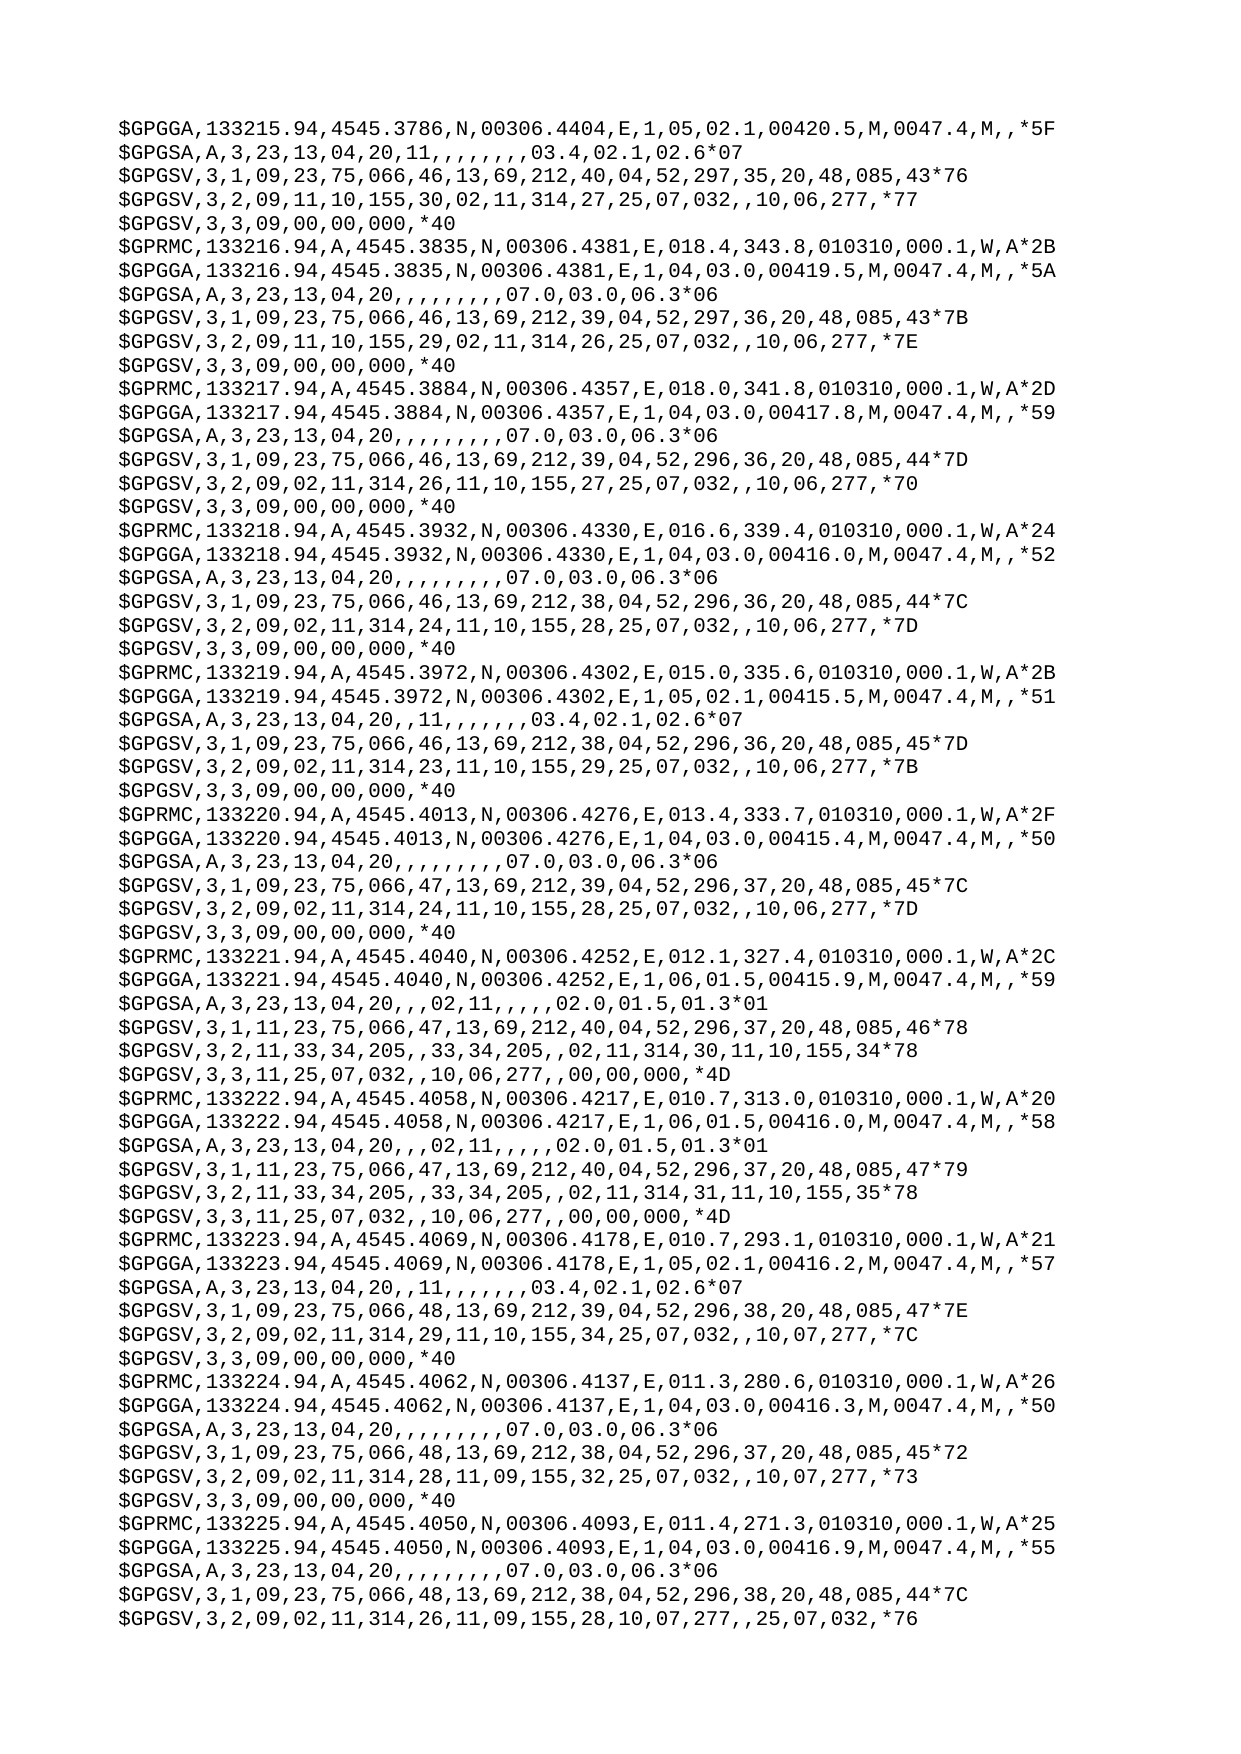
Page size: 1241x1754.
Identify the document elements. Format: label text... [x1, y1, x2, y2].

text $GPGSV,3,2,09,11,10,155,29,02,11,314,26,25,07,032,,10,06,277,*7E [118, 331, 1122, 354]
text $GPGGA,133216.94,4545.3835,N,00306.4381,E,1,04,03.0,00419.5,M,0047.4,M,,*5A [118, 260, 1122, 284]
text $GPGSA,A,3,23,13,04,20,,,02,11,,,,,02.0,01.5,01.3*01 [118, 1135, 1122, 1158]
text $GPRMC,133222.94,A,4545.4058,N,00306.4217,E,010.7,313.0,010310,000.1,W,A*20 [118, 1088, 1122, 1111]
text $GPGSV,3,2,09,02,11,314,26,11,10,155,27,25,07,032,,10,06,277,*70 [118, 473, 1122, 496]
text $GPGSV,3,1,09,23,75,066,47,13,69,212,39,04,52,296,37,20,48,085,45*7C [118, 875, 1122, 898]
text $GPGGA,133217.94,4545.3884,N,00306.4357,E,1,04,03.0,00417.8,M,0047.4,M,,*59 [118, 402, 1122, 426]
text $GPGSA,A,3,23,13,04,20,,,,,,,,,07.0,03.0,06.3*06 [118, 567, 1122, 591]
text $GPGSV,3,1,09,23,75,066,46,13,69,212,38,04,52,296,36,20,48,085,45*7D [118, 733, 1122, 757]
text $GPGSA,A,3,23,13,04,20,,,,,,,,,07.0,03.0,06.3*06 [118, 1561, 1122, 1584]
text $GPRMC,133218.94,A,4545.3932,N,00306.4330,E,016.6,339.4,010310,000.1,W,A*24 [118, 520, 1122, 544]
text $GPGSV,3,3,09,00,00,000,*40 [118, 213, 1122, 236]
text $GPRMC,133217.94,A,4545.3884,N,00306.4357,E,018.0,341.8,010310,000.1,W,A*2D [118, 378, 1122, 402]
text $GPGGA,133220.94,4545.4013,N,00306.4276,E,1,04,03.0,00415.4,M,0047.4,M,,*50 [118, 827, 1122, 851]
text $GPGSV,3,1,11,23,75,066,47,13,69,212,40,04,52,296,37,20,48,085,46*78 [118, 1017, 1122, 1040]
text $GPGSA,A,3,23,13,04,20,,,,,,,,,07.0,03.0,06.3*06 [118, 426, 1122, 449]
text $GPGSV,3,3,09,00,00,000,*40 [118, 354, 1122, 378]
text $GPGSV,3,3,11,25,07,032,,10,06,277,,00,00,000,*4D [118, 1064, 1122, 1088]
text $GPGSV,3,3,09,00,00,000,*40 [118, 496, 1122, 520]
text $GPGGA,133223.94,4545.4069,N,00306.4178,E,1,05,02.1,00416.2,M,0047.4,M,,*57 [118, 1253, 1122, 1277]
text $GPRMC,133220.94,A,4545.4013,N,00306.4276,E,013.4,333.7,010310,000.1,W,A*2F [118, 804, 1122, 827]
text $GPGSV,3,1,09,23,75,066,46,13,69,212,39,04,52,296,36,20,48,085,44*7D [118, 449, 1122, 473]
text $GPGSV,3,2,09,02,11,314,24,11,10,155,28,25,07,032,,10,06,277,*7D [118, 615, 1122, 638]
text $GPGGA,133219.94,4545.3972,N,00306.4302,E,1,05,02.1,00415.5,M,0047.4,M,,*51 [118, 686, 1122, 709]
text $GPRMC,133219.94,A,4545.3972,N,00306.4302,E,015.0,335.6,010310,000.1,W,A*2B [118, 662, 1122, 686]
text $GPRMC,133216.94,A,4545.3835,N,00306.4381,E,018.4,343.8,010310,000.1,W,A*2B [118, 236, 1122, 260]
text $GPGGA,133225.94,4545.4050,N,00306.4093,E,1,04,03.0,00416.9,M,0047.4,M,,*55 [118, 1537, 1122, 1561]
text $GPGGA,133215.94,4545.3786,N,00306.4404,E,1,05,02.1,00420.5,M,0047.4,M,,*5F [118, 118, 1122, 142]
text $GPGSV,3,3,09,00,00,000,*40 [118, 922, 1122, 946]
text $GPGSV,3,2,11,33,34,205,,33,34,205,,02,11,314,30,11,10,155,34*78 [118, 1040, 1122, 1064]
text $GPRMC,133224.94,A,4545.4062,N,00306.4137,E,011.3,280.6,010310,000.1,W,A*26 [118, 1371, 1122, 1395]
text $GPGSA,A,3,23,13,04,20,,,,,,,,,07.0,03.0,06.3*06 [118, 851, 1122, 875]
text $GPGSV,3,1,09,23,75,066,48,13,69,212,38,04,52,296,37,20,48,085,45*72 [118, 1442, 1122, 1466]
text $GPGSV,3,1,11,23,75,066,47,13,69,212,40,04,52,296,37,20,48,085,47*79 [118, 1158, 1122, 1182]
text $GPGSV,3,2,09,02,11,314,23,11,10,155,29,25,07,032,,10,06,277,*7B [118, 757, 1122, 780]
text $GPGSV,3,3,09,00,00,000,*40 [118, 1489, 1122, 1513]
text $GPGGA,133224.94,4545.4062,N,00306.4137,E,1,04,03.0,00416.3,M,0047.4,M,,*50 [118, 1395, 1122, 1419]
text $GPGSA,A,3,23,13,04,20,,11,,,,,,,03.4,02.1,02.6*07 [118, 709, 1122, 733]
text $GPGSA,A,3,23,13,04,20,,,02,11,,,,,02.0,01.5,01.3*01 [118, 993, 1122, 1017]
text $GPGGA,133222.94,4545.4058,N,00306.4217,E,1,06,01.5,00416.0,M,0047.4,M,,*58 [118, 1111, 1122, 1135]
text $GPGGA,133218.94,4545.3932,N,00306.4330,E,1,04,03.0,00416.0,M,0047.4,M,,*52 [118, 544, 1122, 567]
text $GPGSV,3,2,09,02,11,314,28,11,09,155,32,25,07,032,,10,07,277,*73 [118, 1466, 1122, 1489]
text $GPGSV,3,3,09,00,00,000,*40 [118, 638, 1122, 662]
text $GPGSV,3,3,11,25,07,032,,10,06,277,,00,00,000,*4D [118, 1206, 1122, 1229]
text $GPRMC,133225.94,A,4545.4050,N,00306.4093,E,011.4,271.3,010310,000.1,W,A*25 [118, 1513, 1122, 1537]
text $GPRMC,133223.94,A,4545.4069,N,00306.4178,E,010.7,293.1,010310,000.1,W,A*21 [118, 1229, 1122, 1253]
text $GPGSV,3,1,09,23,75,066,46,13,69,212,39,04,52,297,36,20,48,085,43*7B [118, 307, 1122, 331]
text $GPGGA,133221.94,4545.4040,N,00306.4252,E,1,06,01.5,00415.9,M,0047.4,M,,*59 [118, 969, 1122, 993]
text $GPGSA,A,3,23,13,04,20,,11,,,,,,,03.4,02.1,02.6*07 [118, 1277, 1122, 1300]
text $GPGSV,3,2,11,33,34,205,,33,34,205,,02,11,314,31,11,10,155,35*78 [118, 1182, 1122, 1206]
text $GPGSA,A,3,23,13,04,20,,,,,,,,,07.0,03.0,06.3*06 [118, 284, 1122, 307]
text $GPRMC,133221.94,A,4545.4040,N,00306.4252,E,012.1,327.4,010310,000.1,W,A*2C [118, 946, 1122, 969]
text $GPGSV,3,1,09,23,75,066,48,13,69,212,38,04,52,296,38,20,48,085,44*7C [118, 1584, 1122, 1608]
text $GPGSV,3,3,09,00,00,000,*40 [118, 780, 1122, 804]
text $GPGSV,3,2,09,11,10,155,30,02,11,314,27,25,07,032,,10,06,277,*77 [118, 189, 1122, 213]
text $GPGSA,A,3,23,13,04,20,11,,,,,,,,03.4,02.1,02.6*07 [118, 142, 1122, 165]
text $GPGSV,3,3,09,00,00,000,*40 [118, 1348, 1122, 1371]
text $GPGSV,3,2,09,02,11,314,24,11,10,155,28,25,07,032,,10,06,277,*7D [118, 898, 1122, 922]
text $GPGSV,3,2,09,02,11,314,29,11,10,155,34,25,07,032,,10,07,277,*7C [118, 1324, 1122, 1348]
text $GPGSV,3,1,09,23,75,066,48,13,69,212,39,04,52,296,38,20,48,085,47*7E [118, 1300, 1122, 1324]
text $GPGSV,3,2,09,02,11,314,26,11,09,155,28,10,07,277,,25,07,032,*76 [118, 1608, 1122, 1631]
text $GPGSA,A,3,23,13,04,20,,,,,,,,,07.0,03.0,06.3*06 [118, 1419, 1122, 1442]
text $GPGSV,3,1,09,23,75,066,46,13,69,212,40,04,52,297,35,20,48,085,43*76 [118, 165, 1122, 189]
text $GPGSV,3,1,09,23,75,066,46,13,69,212,38,04,52,296,36,20,48,085,44*7C [118, 591, 1122, 615]
